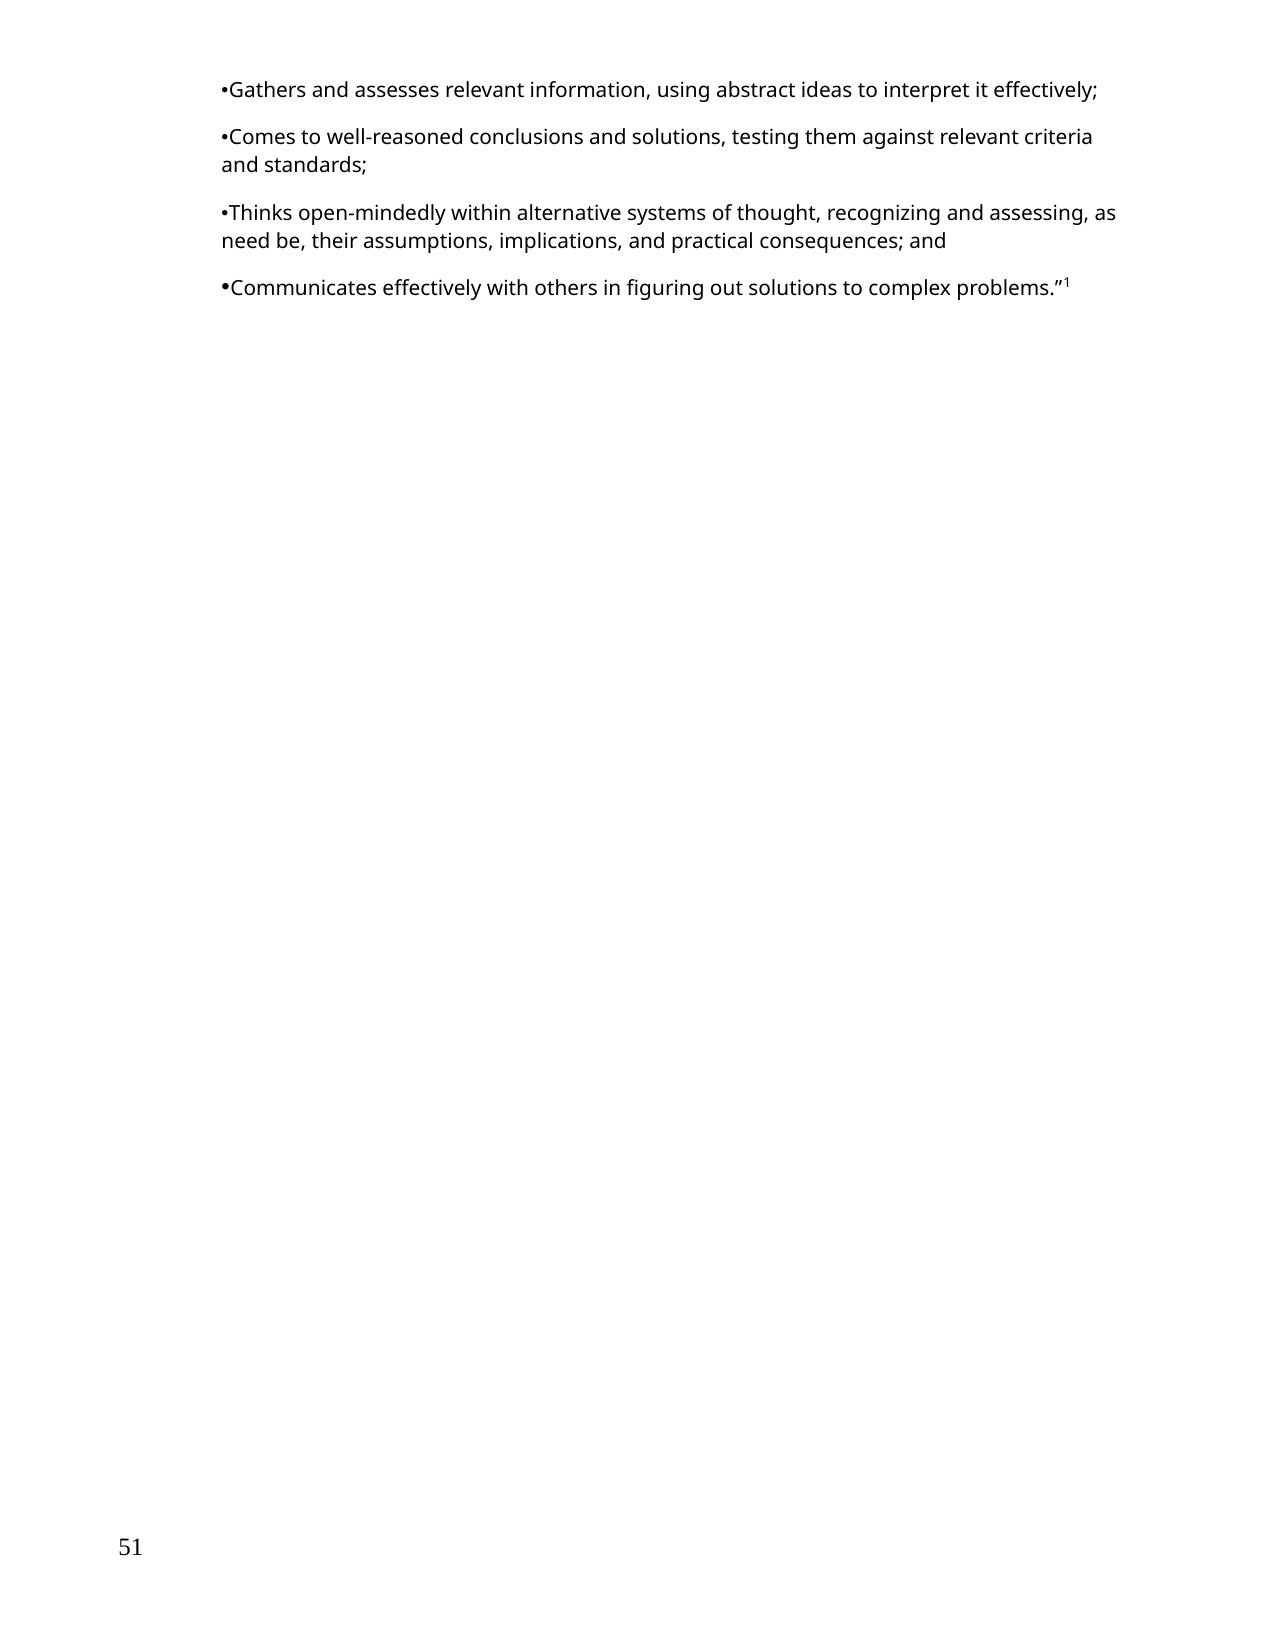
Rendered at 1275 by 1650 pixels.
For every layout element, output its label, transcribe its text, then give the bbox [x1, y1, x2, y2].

list Comes to well-reasoned conclusions and solutions, testing them against relevant criteria and standards; [127, 122, 1129, 179]
list Gathers and assesses relevant information, using abstract ideas to interpret it effectively; [127, 75, 1129, 103]
list Communicates effectively with others in figuring out solutions to complex problems.”1 [127, 273, 1129, 302]
list Thinks open-mindedly within alternative systems of thought, recognizing and assessing, as need be, their assumptions, implications, and practical consequences; and [127, 198, 1129, 255]
